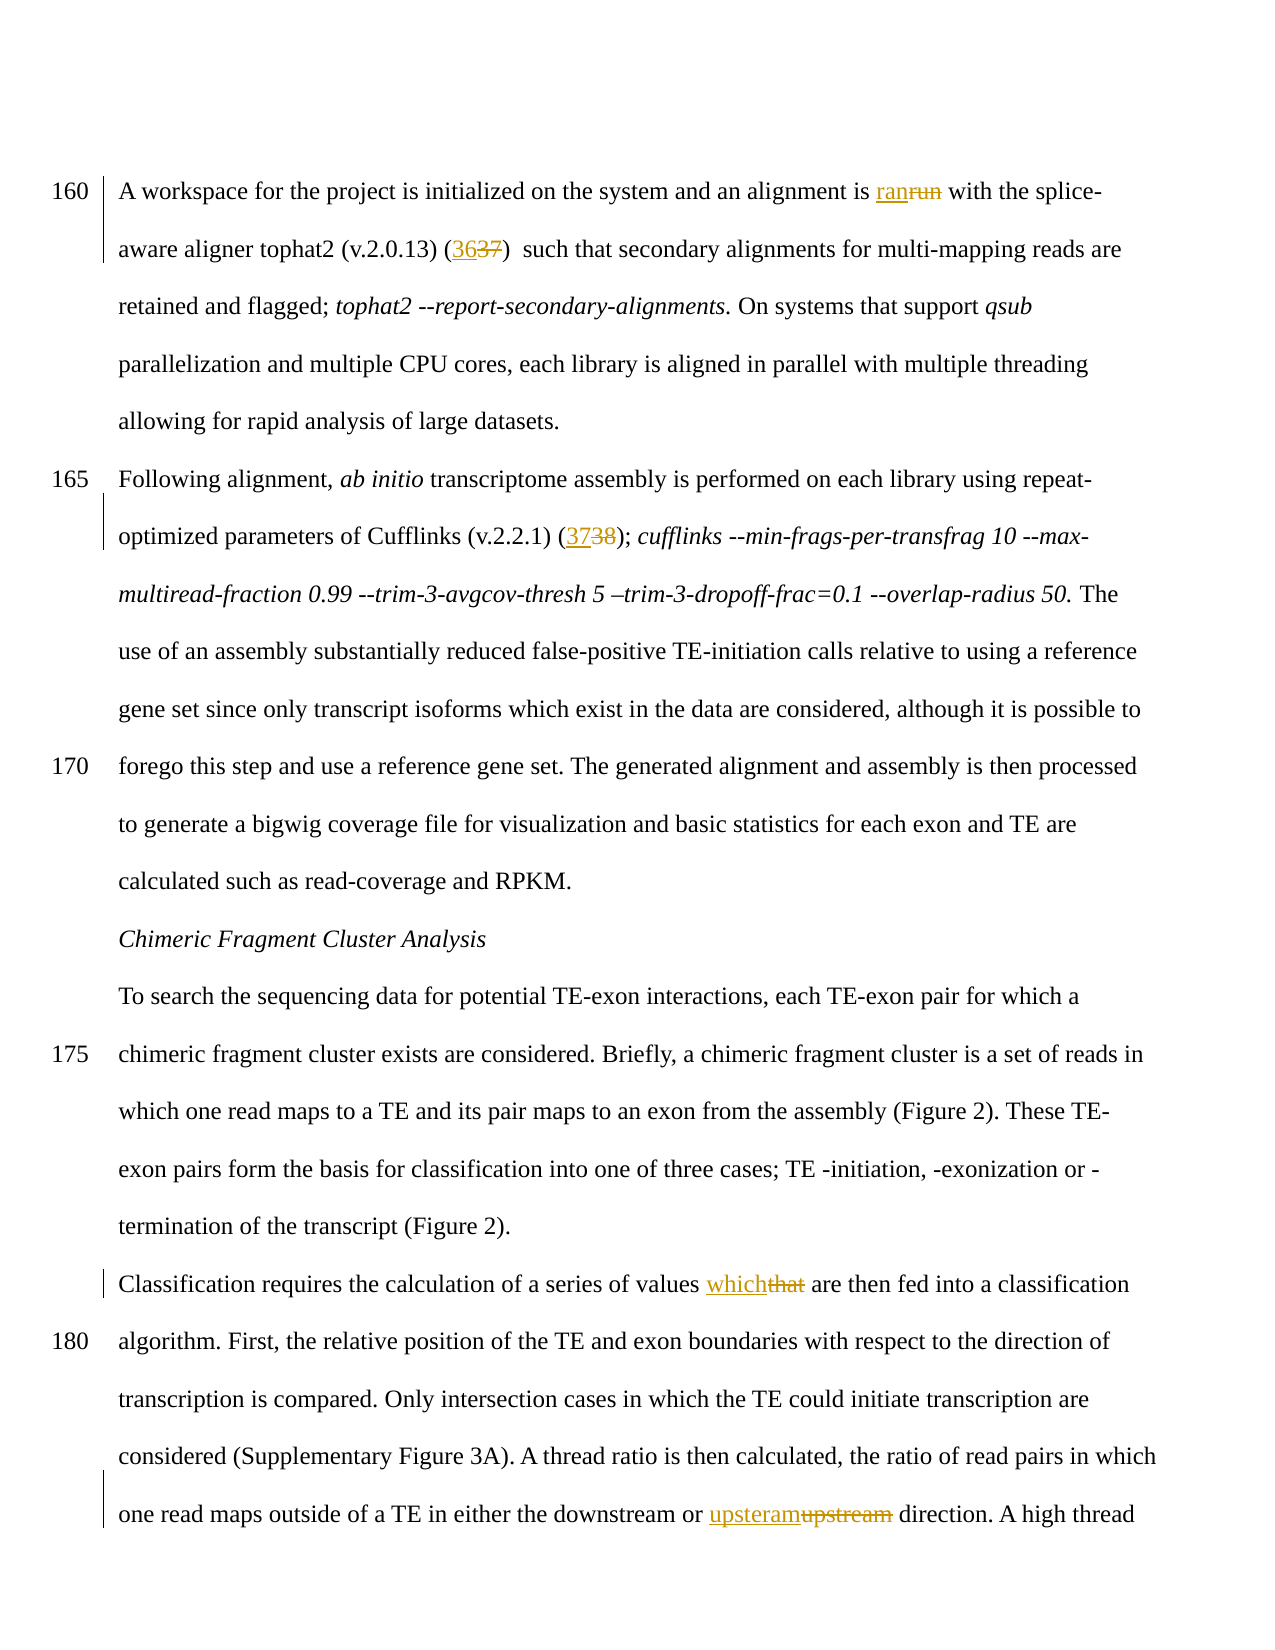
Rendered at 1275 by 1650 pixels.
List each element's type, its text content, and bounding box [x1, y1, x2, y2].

text Classification requires the calculation of a series of values which are then fed into a classification algorithm. First, the relative position of the TE and exon boundaries with respect to the direction of transcription is compared. Only intersection cases in which the TE could initiate transcription are considered (Supplementary Figure 3A). A thread ratio is then calculated, the ratio of read pairs in which one read maps outside of a TE in either the downstream or upsteram direction. A high thread [118, 1269, 1157, 1528]
text Chimeric Fragment Cluster Analysis [118, 924, 1157, 953]
text To search the sequencing data for potential TE-exon interactions, each TE-exon pair for which a chimeric fragment cluster exists are considered. Briefly, a chimeric fragment cluster is a set of reads in which one read maps to a TE and its pair maps to an exon from the assembly (Figure 2). These TE-exon pairs form the basis for classification into one of three cases; TE -initiation, -exonization or -termination of the transcript (Figure 2). [118, 981, 1157, 1240]
text Following alignment, ab initio transcriptome assembly is performed on each library using repeat-optimized parameters of Cufflinks (v.2.2.1) (37); cufflinks --min-frags-per-transfrag 10 --max-multiread-fraction 0.99 --trim-3-avgcov-thresh 5 –trim-3-dropoff-frac=0.1 --overlap-radius 50. The use of an assembly substantially reduced false-positive TE-initiation calls relative to using a reference gene set since only transcript isoforms which exist in the data are considered, although it is possible to forego this step and use a reference gene set. The generated alignment and assembly is then processed to generate a bigwig coverage file for visualization and basic statistics for each exon and TE are calculated such as read-coverage and RPKM. [118, 464, 1157, 895]
text A workspace for the project is initialized on the system and an alignment is ran with the splice-aware aligner tophat2 (v.2.0.13) (36) such that secondary alignments for multi-mapping reads are retained and flagged; tophat2 --report-secondary-alignments. On systems that support qsub parallelization and multiple CPU cores, each library is aligned in parallel with multiple threading allowing for rapid analysis of large datasets. [118, 176, 1157, 435]
